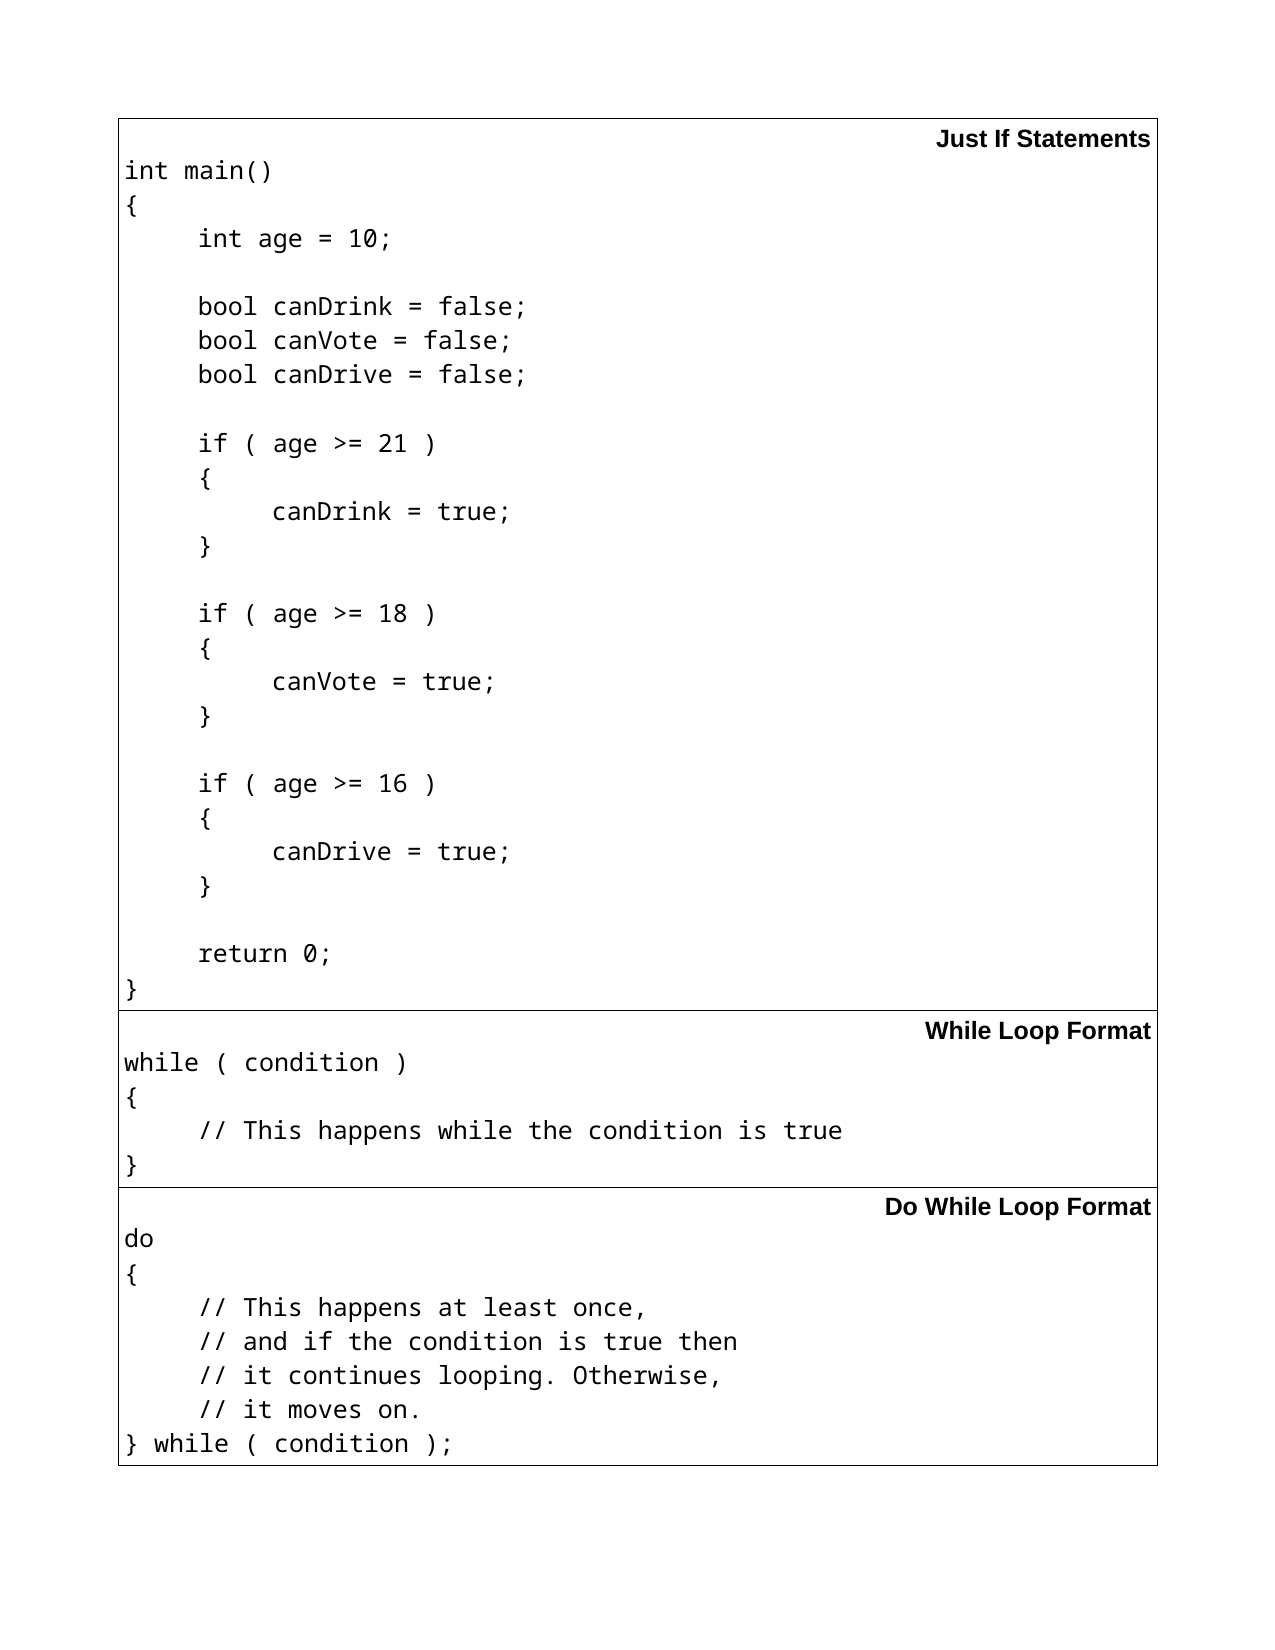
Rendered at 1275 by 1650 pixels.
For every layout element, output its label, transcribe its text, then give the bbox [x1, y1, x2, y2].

table_cell Do While Loop Format do { // This happens at least once, // and if the condition is true then // it continues looping. Otherwise, // it moves on. } while ( condition ); [119, 1188, 1157, 1465]
table_header Just If Statements int main() { int age = 10; bool canDrink = false; bool canVote = false; bool canDrive = false; if ( age >= 21 ) { canDrink = true; } if ( age >= 18 ) { canVote = true; } if ( age >= 16 ) { canDrive = true; } return 0; } [119, 119, 1157, 1010]
table_cell While Loop Format while ( condition ) { // This happens while the condition is true } [119, 1011, 1157, 1187]
